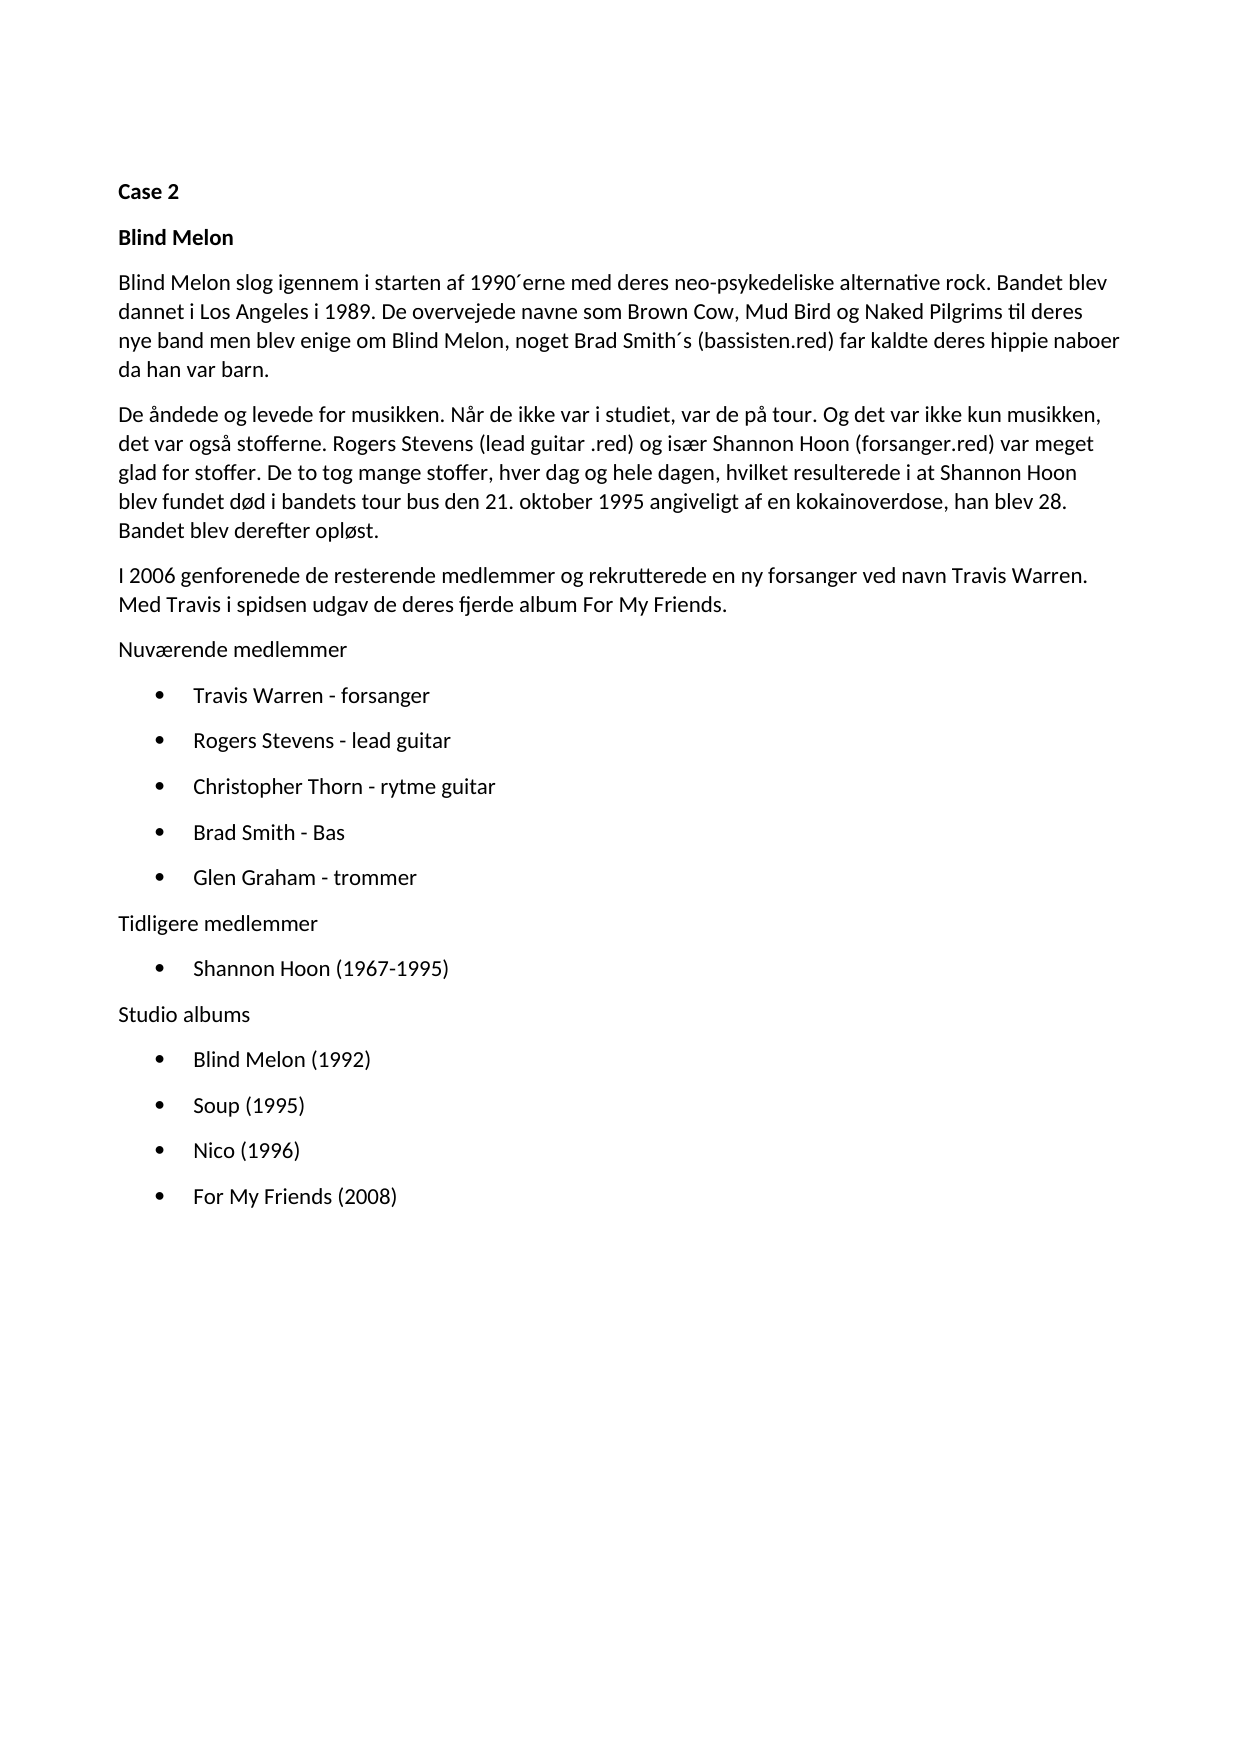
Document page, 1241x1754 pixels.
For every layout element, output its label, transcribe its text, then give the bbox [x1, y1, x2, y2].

list Soup (1995) [156, 1091, 1122, 1119]
text I 2006 genforenede de resterende medlemmer og rekrutterede en ny forsanger ved navn Travis Warren. Med Travis i spidsen udgav de deres fjerde album For My Friends. [118, 561, 1122, 618]
list Travis Warren - forsanger [156, 681, 1122, 709]
text Blind Melon [118, 223, 1122, 251]
list Blind Melon (1992) [156, 1045, 1122, 1073]
list Glen Graham - trommer [156, 863, 1122, 891]
text Nuværende medlemmer [118, 636, 1122, 664]
text Blind Melon slog igennem i starten af 1990´erne med deres neo-psykedeliske alternative rock. Bandet blev dannet i Los Angeles i 1989. De overvejede navne som Brown Cow, Mud Bird og Naked Pilgrims til deres nye band men blev enige om Blind Melon, noget Brad Smith´s (bassisten.red) far kaldte deres hippie naboer da han var barn. [118, 268, 1122, 383]
list Shannon Hoon (1967-1995) [156, 954, 1122, 982]
text Studio albums [118, 1000, 1122, 1028]
list Nico (1996) [156, 1136, 1122, 1164]
text De åndede og levede for musikken. Når de ikke var i studiet, var de på tour. Og det var ikke kun musikken, det var også stofferne. Rogers Stevens (lead guitar .red) og især Shannon Hoon (forsanger.red) var meget glad for stoffer. De to tog mange stoffer, hver dag og hele dagen, hvilket resulterede i at Shannon Hoon blev fundet død i bandets tour bus den 21. oktober 1995 angiveligt af en kokainoverdose, han blev 28. Bandet blev derefter opløst. [118, 400, 1122, 544]
list Christopher Thorn - rytme guitar [156, 772, 1122, 800]
list Rogers Stevens - lead guitar [156, 727, 1122, 755]
text Tidligere medlemmer [118, 909, 1122, 937]
list Brad Smith - Bas [156, 818, 1122, 846]
list For My Friends (2008) [156, 1182, 1122, 1210]
text Case 2 [118, 177, 1122, 205]
